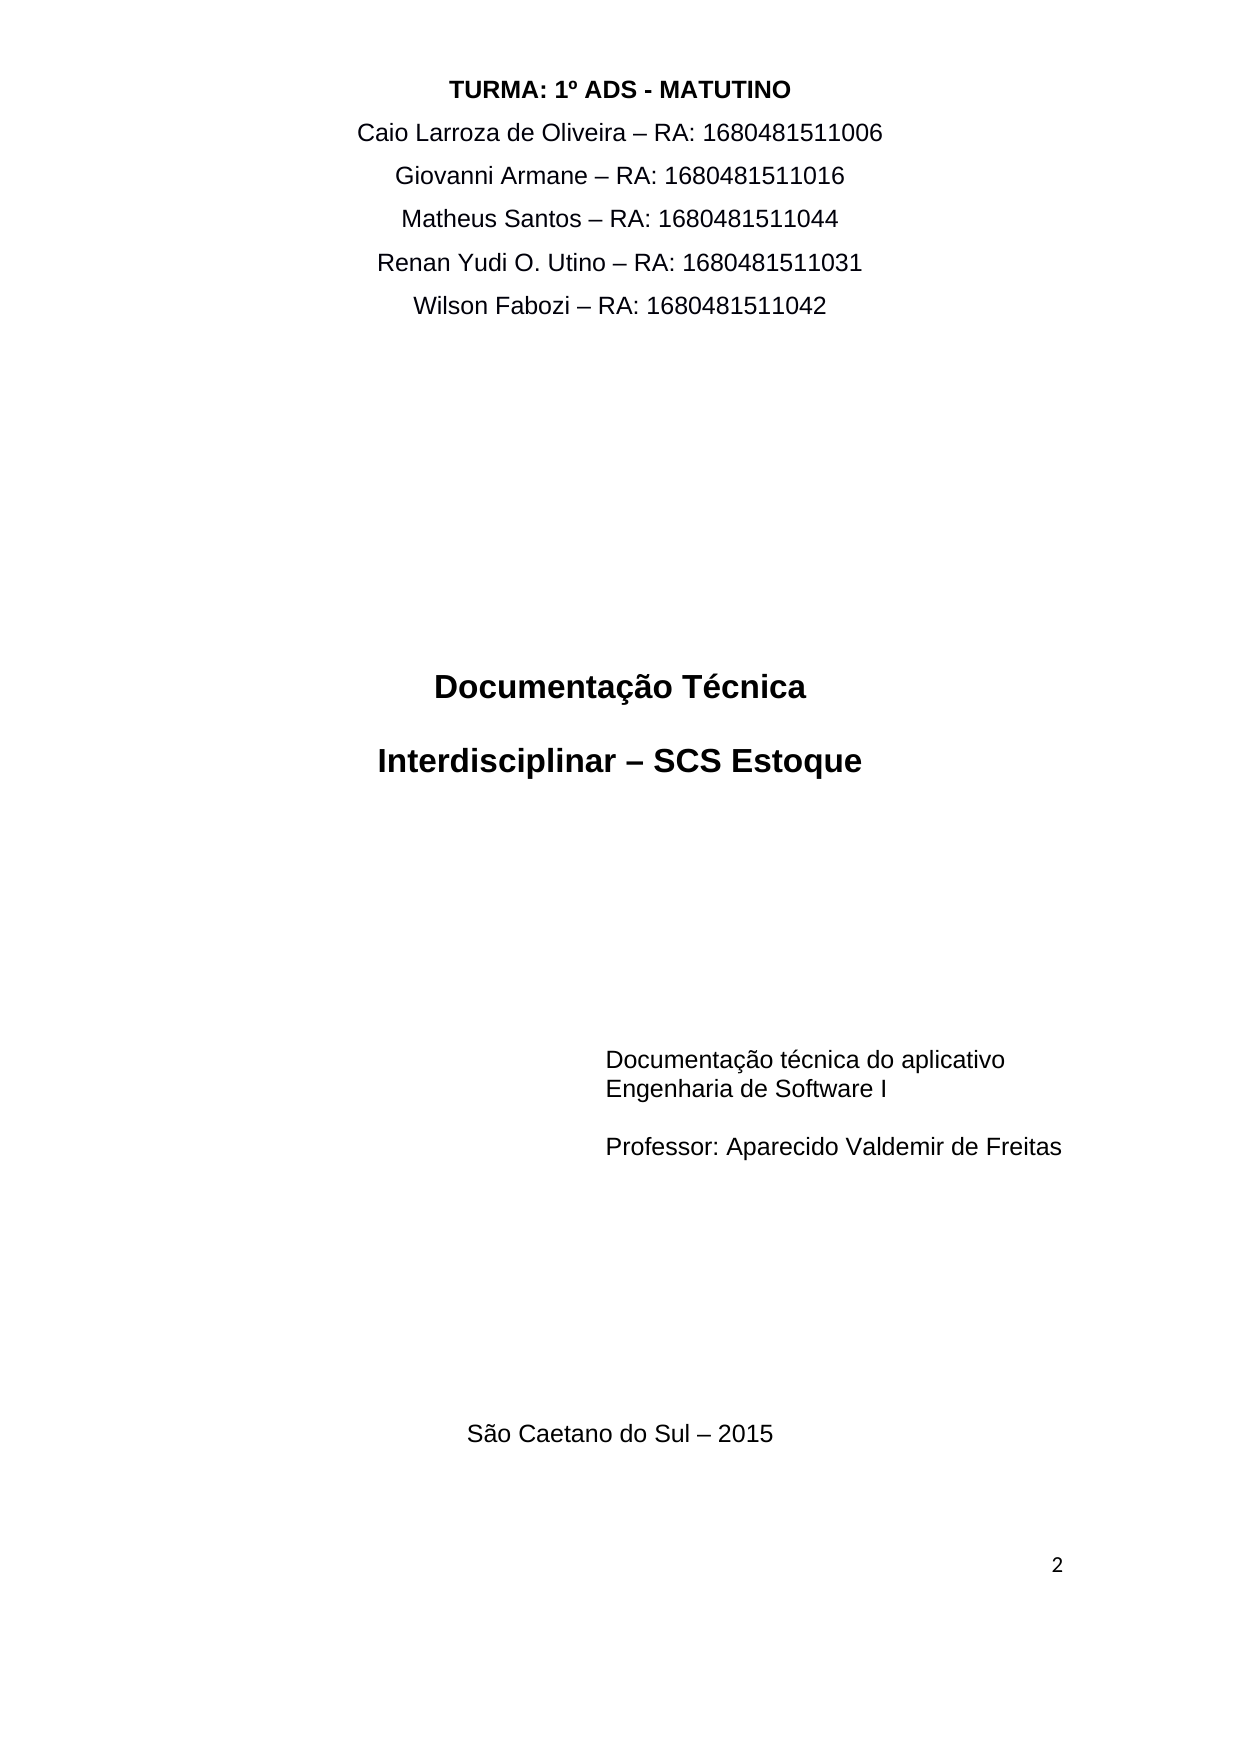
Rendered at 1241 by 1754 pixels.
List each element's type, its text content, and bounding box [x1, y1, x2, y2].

text Matheus Santos – RA: 1680481511044 [177, 204, 1063, 233]
text Engenharia de Software I [605, 1074, 1063, 1103]
text Interdisciplinar – SCS Estoque [177, 741, 1063, 779]
text Caio Larroza de Oliveira – RA: 1680481511006 [177, 118, 1063, 147]
text São Caetano do Sul – 2015 [177, 1419, 1063, 1448]
text Documentação Técnica [177, 667, 1063, 705]
text Wilson Fabozi – RA: 1680481511042 [177, 291, 1063, 319]
text Professor: Aparecido Valdemir de Freitas [605, 1132, 1063, 1160]
text Documentação técnica do aplicativo [605, 1045, 1063, 1074]
text TURMA: 1º ADS - MATUTINO [177, 75, 1063, 104]
text Giovanni Armane – RA: 1680481511016 [177, 161, 1063, 190]
text Renan Yudi O. Utino – RA: 1680481511031 [177, 247, 1063, 276]
